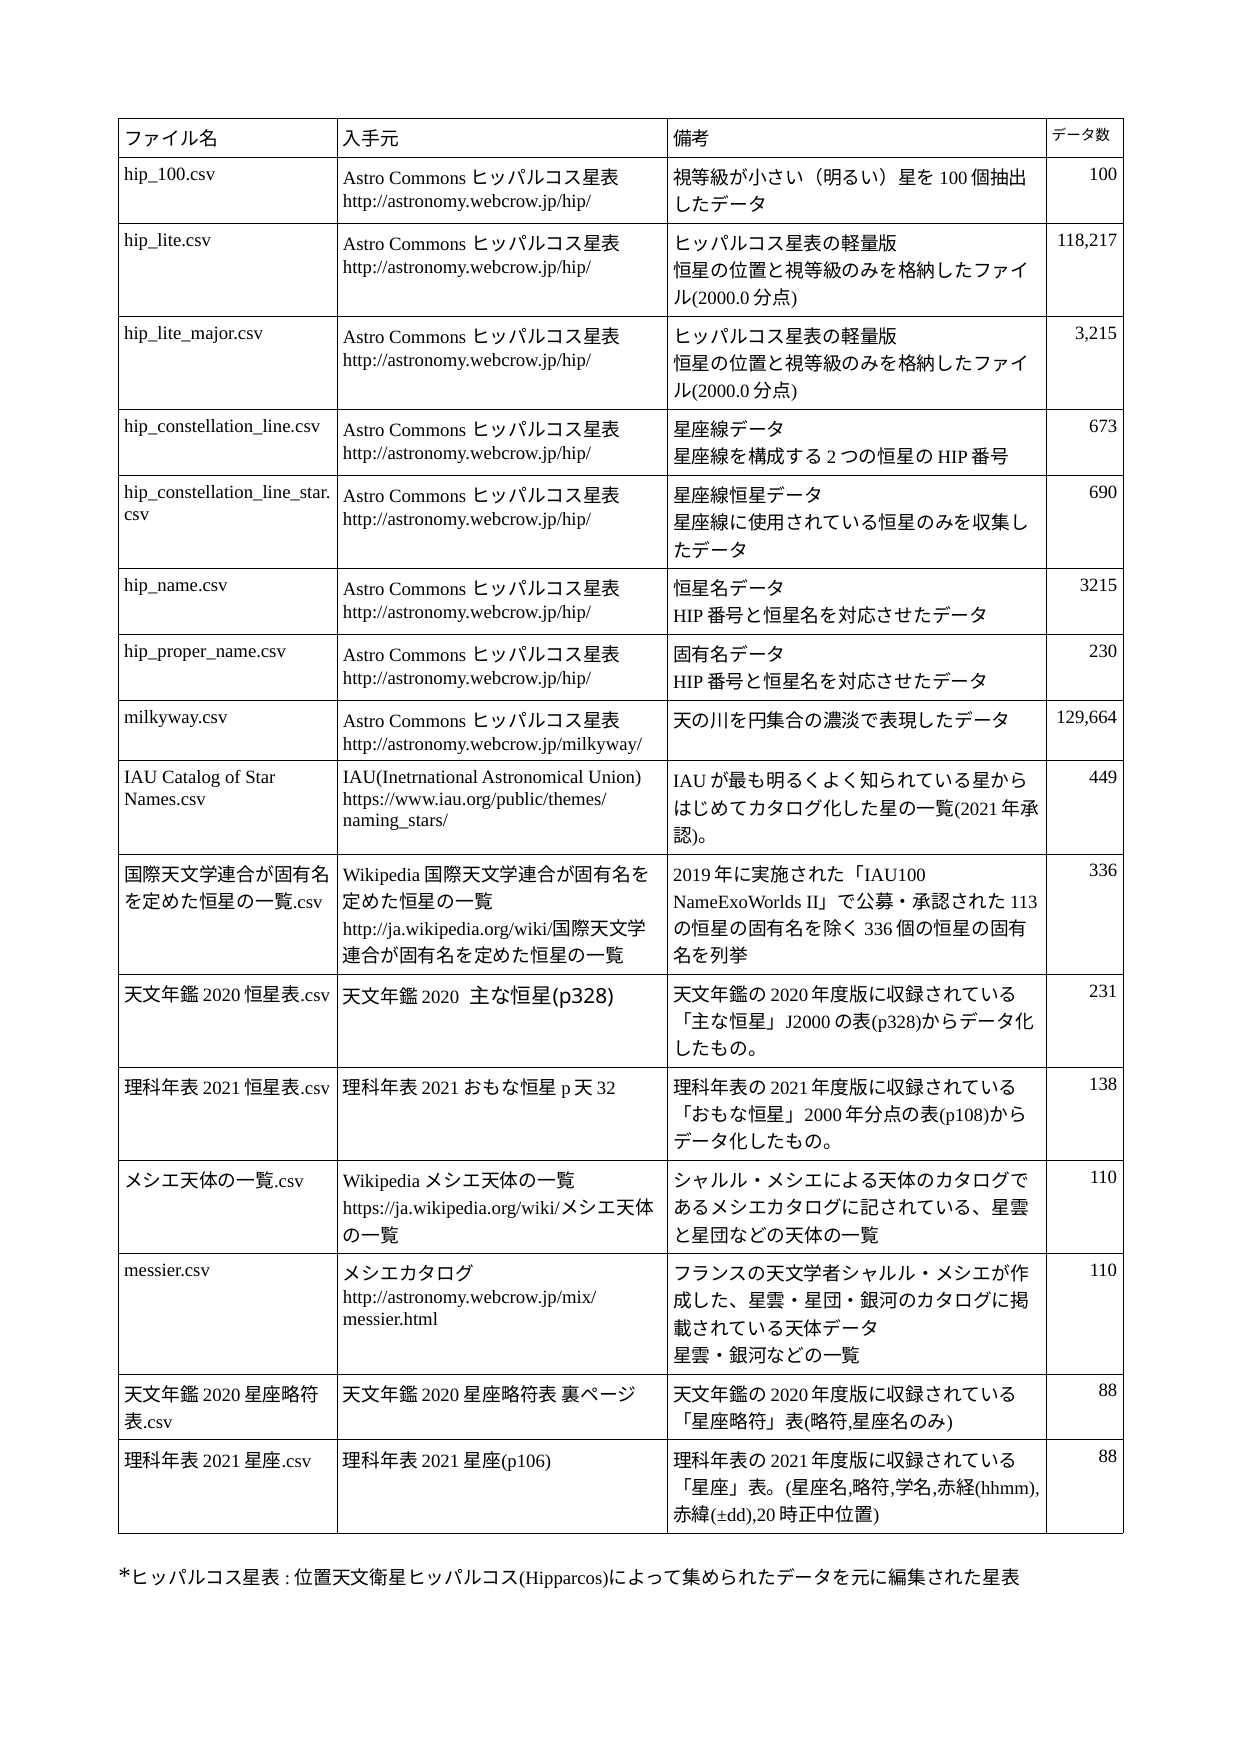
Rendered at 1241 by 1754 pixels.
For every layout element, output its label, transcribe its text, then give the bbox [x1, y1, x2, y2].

table_cell hip_100.csv [119, 158, 337, 223]
table_cell 天文年鑑の2020年度版に収録されている「星座略符」表(略符,星座名のみ) [668, 1375, 1046, 1439]
table_cell hip_name.csv [119, 569, 337, 634]
table_cell hip_constellation_line_star.csv [119, 476, 337, 568]
table_cell 231 [1047, 975, 1123, 1067]
table_cell 690 [1047, 476, 1123, 568]
table_cell メシエ天体の一覧.csv [119, 1161, 337, 1253]
text *ヒッパルコス星表 : 位置天文衛星ヒッパルコス(Hipparcos)によって集められたデータを元に編集された星表 [118, 1561, 1122, 1590]
table_cell 110 [1047, 1161, 1123, 1253]
table_cell 理科年表2021 おもな恒星p天32 [338, 1068, 667, 1160]
table_cell 理科年表2021 星座(p106) [338, 1440, 667, 1532]
table_cell 336 [1047, 855, 1123, 974]
table_cell Astro Commonsヒッパルコス星表 http://astronomy.webcrow.jp/hip/ [338, 158, 667, 223]
table_cell Wikipedia 国際天文学連合が固有名を定めた恒星の一覧 http://ja.wikipedia.org/wiki/国際天文学連合が固有名を定めた恒星の一覧 [338, 855, 667, 974]
table_cell Astro Commons ヒッパルコス星表 http://astronomy.webcrow.jp/hip/ [338, 635, 667, 700]
table_header ファイル名 [119, 119, 337, 157]
table_cell Astro Commons ヒッパルコス星表 http://astronomy.webcrow.jp/hip/ [338, 410, 667, 475]
table_cell 110 [1047, 1254, 1123, 1373]
table_cell 118,217 [1047, 224, 1123, 316]
table_cell 恒星名データ HIP番号と恒星名を対応させたデータ [668, 569, 1046, 634]
table_cell 固有名データ HIP番号と恒星名を対応させたデータ [668, 635, 1046, 700]
table_cell 129,664 [1047, 701, 1123, 760]
table_cell IAU Catalog of Star Names.csv [119, 761, 337, 853]
table_cell 理科年表2021恒星表.csv [119, 1068, 337, 1160]
table_cell 3215 [1047, 569, 1123, 634]
table_cell 88 [1047, 1440, 1123, 1532]
table_cell 88 [1047, 1375, 1123, 1439]
table_cell ヒッパルコス星表の軽量版 恒星の位置と視等級のみを格納したファイル(2000.0分点) [668, 224, 1046, 316]
table_cell 天文年鑑2020恒星表.csv [119, 975, 337, 1067]
table_cell メシエカタログ http://astronomy.webcrow.jp/mix/messier.html [338, 1254, 667, 1373]
table_cell Astro Commons ヒッパルコス星表 http://astronomy.webcrow.jp/hip/ [338, 569, 667, 634]
table_cell hip_proper_name.csv [119, 635, 337, 700]
table_cell Astro Commons ヒッパルコス星表 http://astronomy.webcrow.jp/milkyway/ [338, 701, 667, 760]
table_cell 天文年鑑の2020年度版に収録されている「主な恒星」J2000の表(p328)からデータ化したもの。 [668, 975, 1046, 1067]
table_cell 星座線恒星データ 星座線に使用されている恒星のみを収集したデータ [668, 476, 1046, 568]
table_cell 天文年鑑2020星座略符表.csv [119, 1375, 337, 1439]
table_cell 3,215 [1047, 317, 1123, 409]
table_header 入手元 [338, 119, 667, 157]
table_cell hip_constellation_line.csv [119, 410, 337, 475]
table_cell hip_lite_major.csv [119, 317, 337, 409]
table_cell Astro Commons ヒッパルコス星表 http://astronomy.webcrow.jp/hip/ [338, 317, 667, 409]
table_cell 理科年表の2021年度版に収録されている「おもな恒星」2000年分点の表(p108)からデータ化したもの。 [668, 1068, 1046, 1160]
table_cell 理科年表の2021年度版に収録されている「星座」表。(星座名,略符,学名,赤経(hhmm),赤緯(±dd),20時正中位置) [668, 1440, 1046, 1532]
table_header データ数 [1047, 119, 1123, 157]
table_cell milkyway.csv [119, 701, 337, 760]
table_cell 230 [1047, 635, 1123, 700]
table_cell 視等級が小さい（明るい）星を100個抽出したデータ [668, 158, 1046, 223]
table_cell 天文年鑑2020 星座略符表 裏ページ [338, 1375, 667, 1439]
table_header 備考 [668, 119, 1046, 157]
table_cell 国際天文学連合が固有名を定めた恒星の一覧.csv [119, 855, 337, 974]
table_cell ヒッパルコス星表の軽量版 恒星の位置と視等級のみを格納したファイル(2000.0分点) [668, 317, 1046, 409]
table_cell Astro Commons ヒッパルコス星表 http://astronomy.webcrow.jp/hip/ [338, 476, 667, 568]
table_cell 2019年に実施された「IAU100 NameExoWorlds II」で公募・承認された113の恒星の固有名を除く336個の恒星の固有名を列挙 [668, 855, 1046, 974]
table_cell 天の川を円集合の濃淡で表現したデータ [668, 701, 1046, 760]
table_cell 138 [1047, 1068, 1123, 1160]
table_cell 673 [1047, 410, 1123, 475]
table_cell 100 [1047, 158, 1123, 223]
table_cell Wikipedia メシエ天体の一覧 https://ja.wikipedia.org/wiki/メシエ天体の一覧 [338, 1161, 667, 1253]
table_cell IAUが最も明るくよく知られている星からはじめてカタログ化した星の一覧(2021年承認)。 [668, 761, 1046, 853]
table_cell hip_lite.csv [119, 224, 337, 316]
table_cell 449 [1047, 761, 1123, 853]
table_cell Astro Commons ヒッパルコス星表 http://astronomy.webcrow.jp/hip/ [338, 224, 667, 316]
table_cell messier.csv [119, 1254, 337, 1373]
table_cell シャルル・メシエによる天体のカタログであるメシエカタログに記されている、星雲と星団などの天体の一覧 [668, 1161, 1046, 1253]
table_cell 星座線データ 星座線を構成する2つの恒星のHIP番号 [668, 410, 1046, 475]
table_cell IAU(Inetrnational Astronomical Union) https://www.iau.org/public/themes/naming_stars/ [338, 761, 667, 853]
table_cell 天文年鑑2020 主な恒星(p328) [338, 975, 667, 1067]
table_cell 理科年表2021星座.csv [119, 1440, 337, 1532]
table_cell フランスの天文学者シャルル・メシエが作成した、星雲・星団・銀河のカタログに掲載されている天体データ 星雲・銀河などの一覧 [668, 1254, 1046, 1373]
